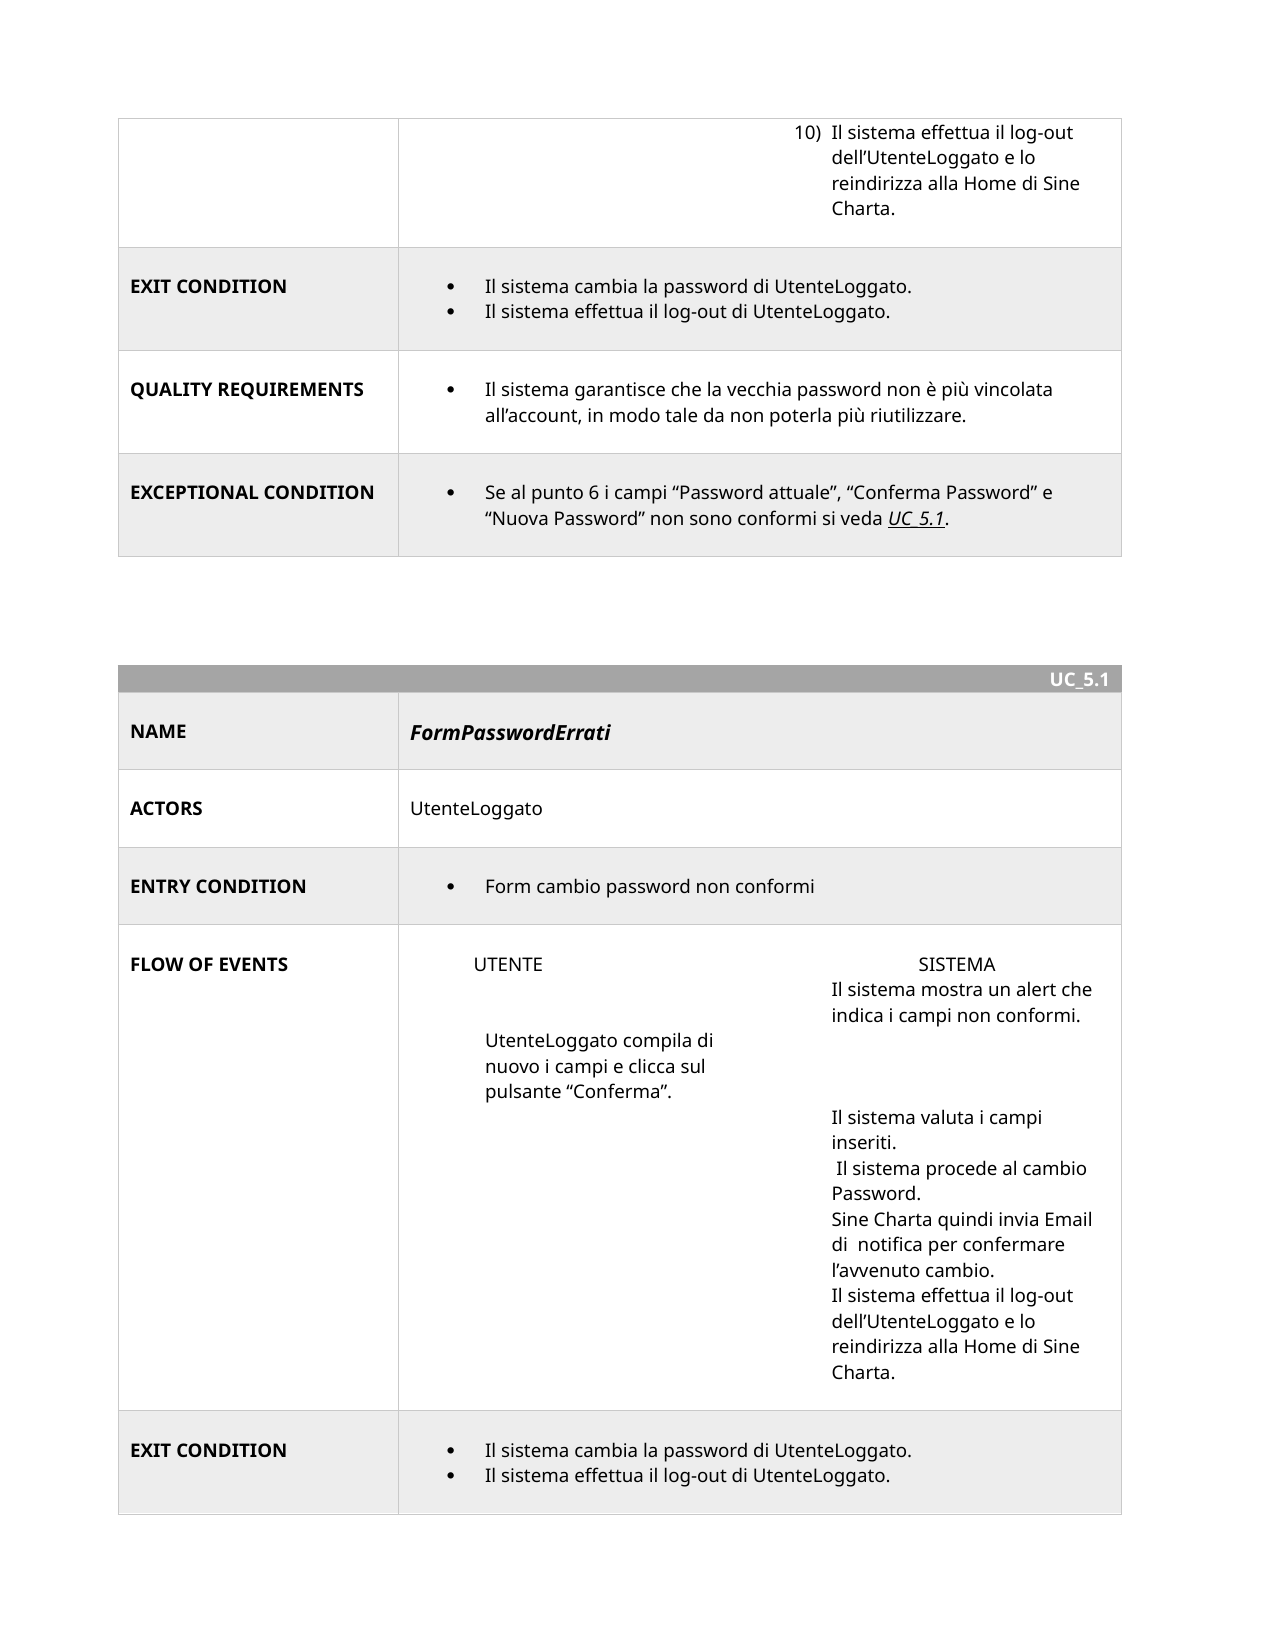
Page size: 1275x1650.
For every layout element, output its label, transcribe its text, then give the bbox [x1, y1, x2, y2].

table_cell [119, 119, 398, 247]
table_cell UtenteLoggato [399, 770, 1121, 847]
table_cell EXCEPTIONAL CONDITION [119, 454, 398, 556]
table_cell ENTRY CONDITION [119, 848, 398, 924]
table_cell UTENTE SISTEMA UtenteLoggato dalla sua pagina personale clicca “Modifica profilo”. Sine Charta reindirizza UtenteLoggato alla pagina di modifica profilo per poter modificare le sue credenziali. Ad UtenteLoggato viene mostrato un bottone “Cambia Password”. UtenteLoggato clicca su “Cambia Password”. Il sistema mostra i nuovi campi da riempire etichettati “Password attuale” , “Nuova Password” e “Conferma Password”. UtenteLoggato compila i nuovi campi e clicca sul pulsante “Conferma”. Il sistema valuta i campi inseriti. Il sistema procede al cambio Password. Sine Charta quindi invia Email di notifica per confermare l’avvenuto cambio. Il sistema effettua il log-out dell’UtenteLoggato e lo reindirizza alla Home di Sine Charta. [399, 119, 1121, 247]
table_cell FormPasswordErrati [399, 693, 1121, 769]
table_header UC_5.1 [399, 666, 1121, 692]
table_cell EXIT CONDITION [119, 248, 398, 350]
table_cell QUALITY REQUIREMENTS [119, 351, 398, 453]
table_cell Il sistema cambia la password di UtenteLoggato. Il sistema effettua il log-out di UtenteLoggato. [399, 248, 1121, 350]
table_cell Form cambio password non conformi [399, 848, 1121, 924]
table_cell EXIT CONDITION [119, 1411, 398, 1513]
table_cell FLOW OF EVENTS [119, 925, 398, 1410]
table_cell ACTORS [119, 770, 398, 847]
table_cell Se al punto 6 i campi “Password attuale”, “Conferma Password” e “Nuova Password” non sono conformi si veda UC_5.1. [399, 454, 1121, 556]
table_cell UTENTE SISTEMA Il sistema mostra un alert che indica i campi non conformi. UtenteLoggato compila di nuovo i campi e clicca sul pulsante “Conferma”. Il sistema valuta i campi inseriti. Il sistema procede al cambio Password. Sine Charta quindi invia Email di notifica per confermare l’avvenuto cambio. Il sistema effettua il log-out dell’UtenteLoggato e lo reindirizza alla Home di Sine Charta. [399, 925, 1121, 1410]
table_header [119, 666, 398, 692]
table_cell Il sistema cambia la password di UtenteLoggato. Il sistema effettua il log-out di UtenteLoggato. [399, 1411, 1121, 1513]
table_cell Il sistema garantisce che la vecchia password non è più vincolata all’account, in modo tale da non poterla più riutilizzare. [399, 351, 1121, 453]
table_cell NAME [119, 693, 398, 769]
